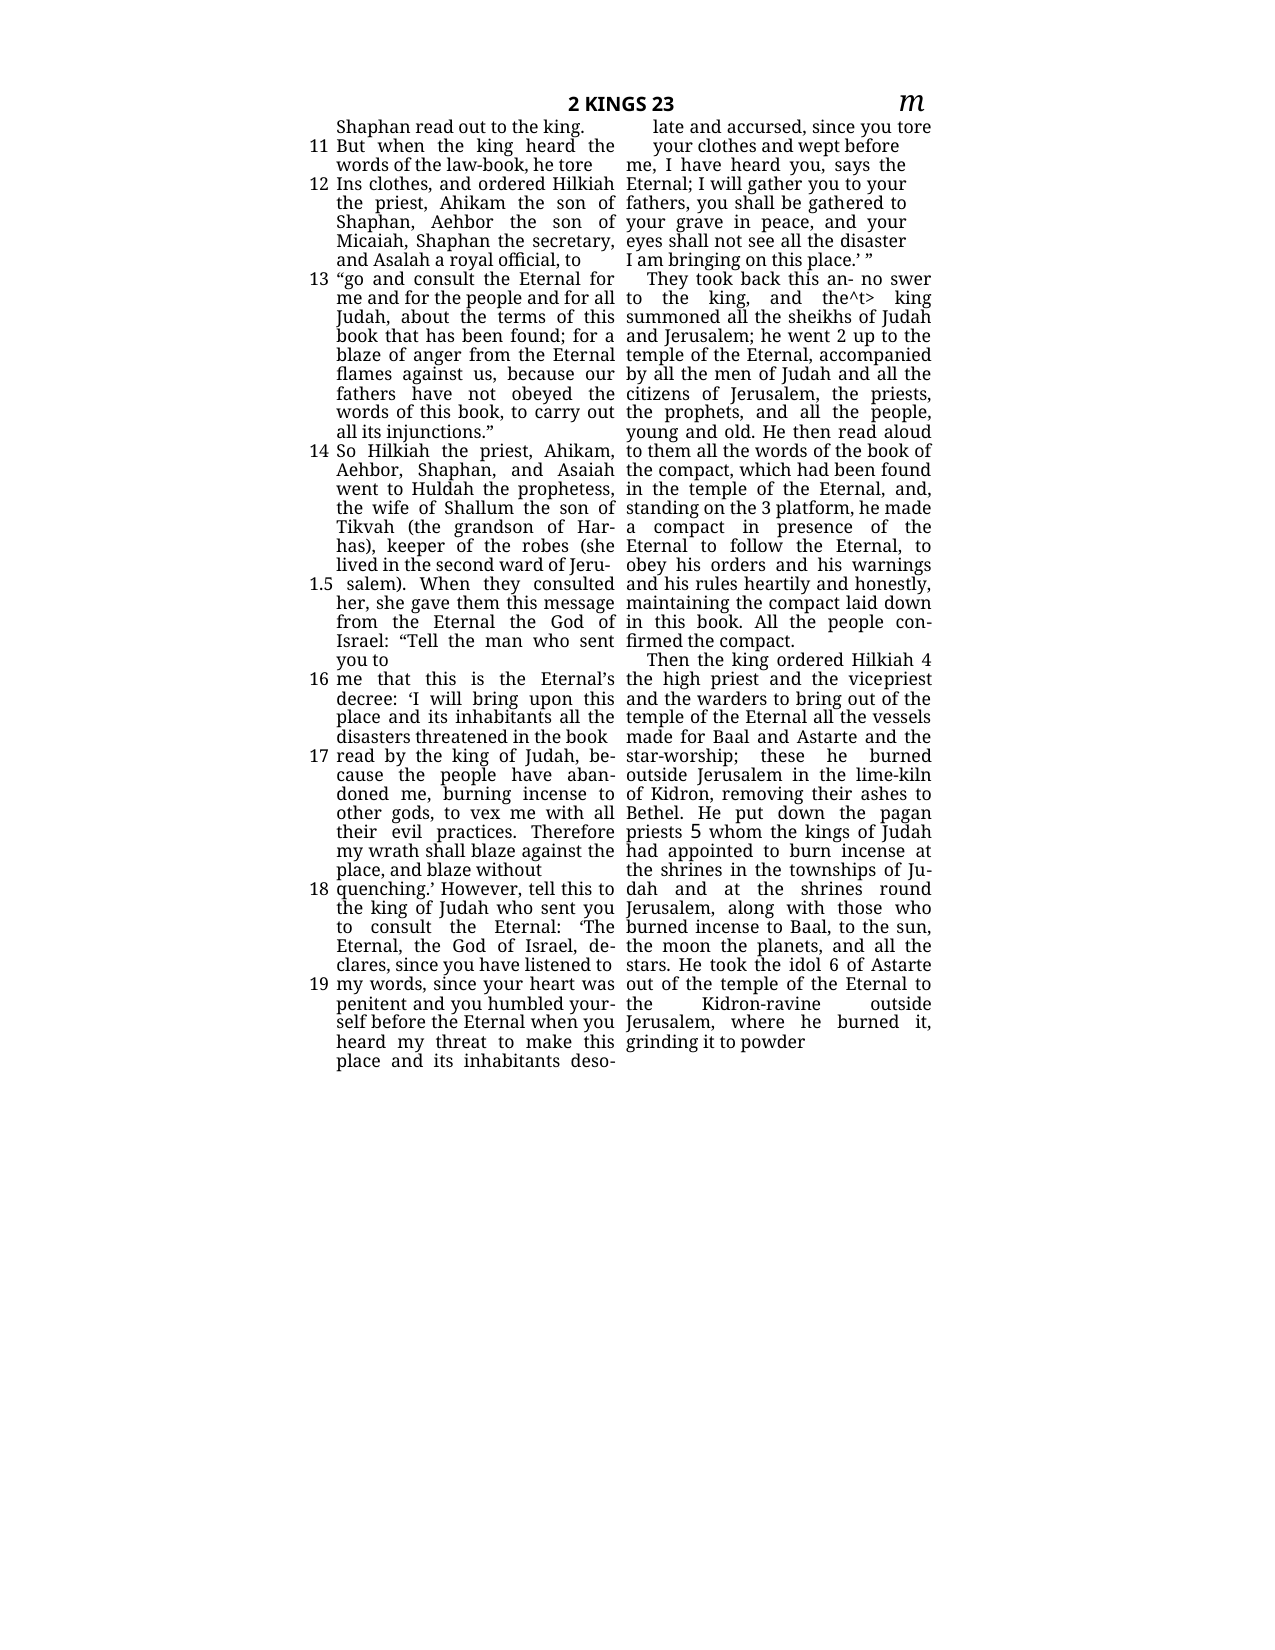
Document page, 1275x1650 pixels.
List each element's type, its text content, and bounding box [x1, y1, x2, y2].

list So Hilkiah the priest, Ahikam, Aehbor, Shaphan, and Asaiah went to Huldah the prophetess, the wife of Shallum the son of Tikvah (the grandson of Har- has), keeper of the robes (she lived in the second ward of Jeru- [309, 442, 615, 575]
list my words, since your heart was penitent and you humbled your­self before the Eternal when you heard my threat to make this place and its inhabitants deso­ [309, 976, 615, 1071]
list read by the king of Judah, be­cause the people have aban­doned me, burning incense to other gods, to vex me with all their evil practices. Therefore my wrath shall blaze against the place, and blaze without [309, 747, 615, 880]
text Shaphan read out to the king. [336, 118, 615, 137]
text Then the king ordered Hilkiah 4 the high priest and the vice­priest and the warders to bring out of the temple of the Eternal all the vessels made for Baal and Astarte and the star-worship; these he burned outside Jerusa­lem in the lime-kiln of Kidron, removing their ashes to Bethel. He put down the pagan priests 5 whom the kings of Judah had appointed to burn incense at the shrines in the townships of Ju­dah and at the shrines round Jerusalem, along with those who burned incense to Baal, to the sun, the moon the planets, and all the stars. He took the idol 6 of Astarte out of the temple of the Eternal to the Kidron-ravine outside Jerusalem, where he burned it, grinding it to powder [626, 652, 932, 1052]
list “go and consult the Eternal for me and for the people and for all Judah, about the terms of this book that has been found; for a blaze of anger from the Eter­nal flames against us, because our fathers have not obeyed the words of this book, to carry out all its injunctions.” [309, 270, 615, 442]
text me, I have heard you, says the Eternal; I will gather you to your fathers, you shall be gath­ered to your grave in peace, and your eyes shall not see all the disaster I am bringing on this place.’ ” [626, 156, 907, 270]
text They took back this an- no swer to the king, and the^t> king summoned all the sheikhs of Judah and Jerusalem; he went 2 up to the temple of the Eternal, accompanied by all the men of Judah and all the citizens of Jerusalem, the priests, the prophets, and all the people, young and old. He then read aloud to them all the words of the book of the compact, which had been found in the temple of the Eternal, and, standing on the 3 platform, he made a compact in presence of the Eternal to follow the Eternal, to obey his orders and his warnings and his rules heartily and honestly, maintain­ing the compact laid down in this book. All the people con­firmed the compact. [626, 270, 932, 652]
list quenching.’ However, tell this to the king of Judah who sent you to consult the Eternal: ‘The Eternal, the God of Israel, de­clares, since you have listened to [309, 880, 615, 976]
text 1.5 salem). When they consulted her, she gave them this message from the Eternal the God of Israel: “Tell the man who sent you to [309, 575, 615, 671]
list But when the king heard the words of the law-book, he tore [309, 137, 615, 175]
list Ins clothes, and ordered Hilkiah the priest, Ahikam the son of Shaphan, Aehbor the son of Micaiah, Shaphan the secretary, and Asalah a royal official, to [309, 175, 615, 270]
list late and accursed, since you tore your clothes and wept before [626, 118, 932, 156]
list me that this is the Eternal’s decree: ‘I will bring upon this place and its inhabitants all the disasters threatened in the book [309, 671, 615, 747]
